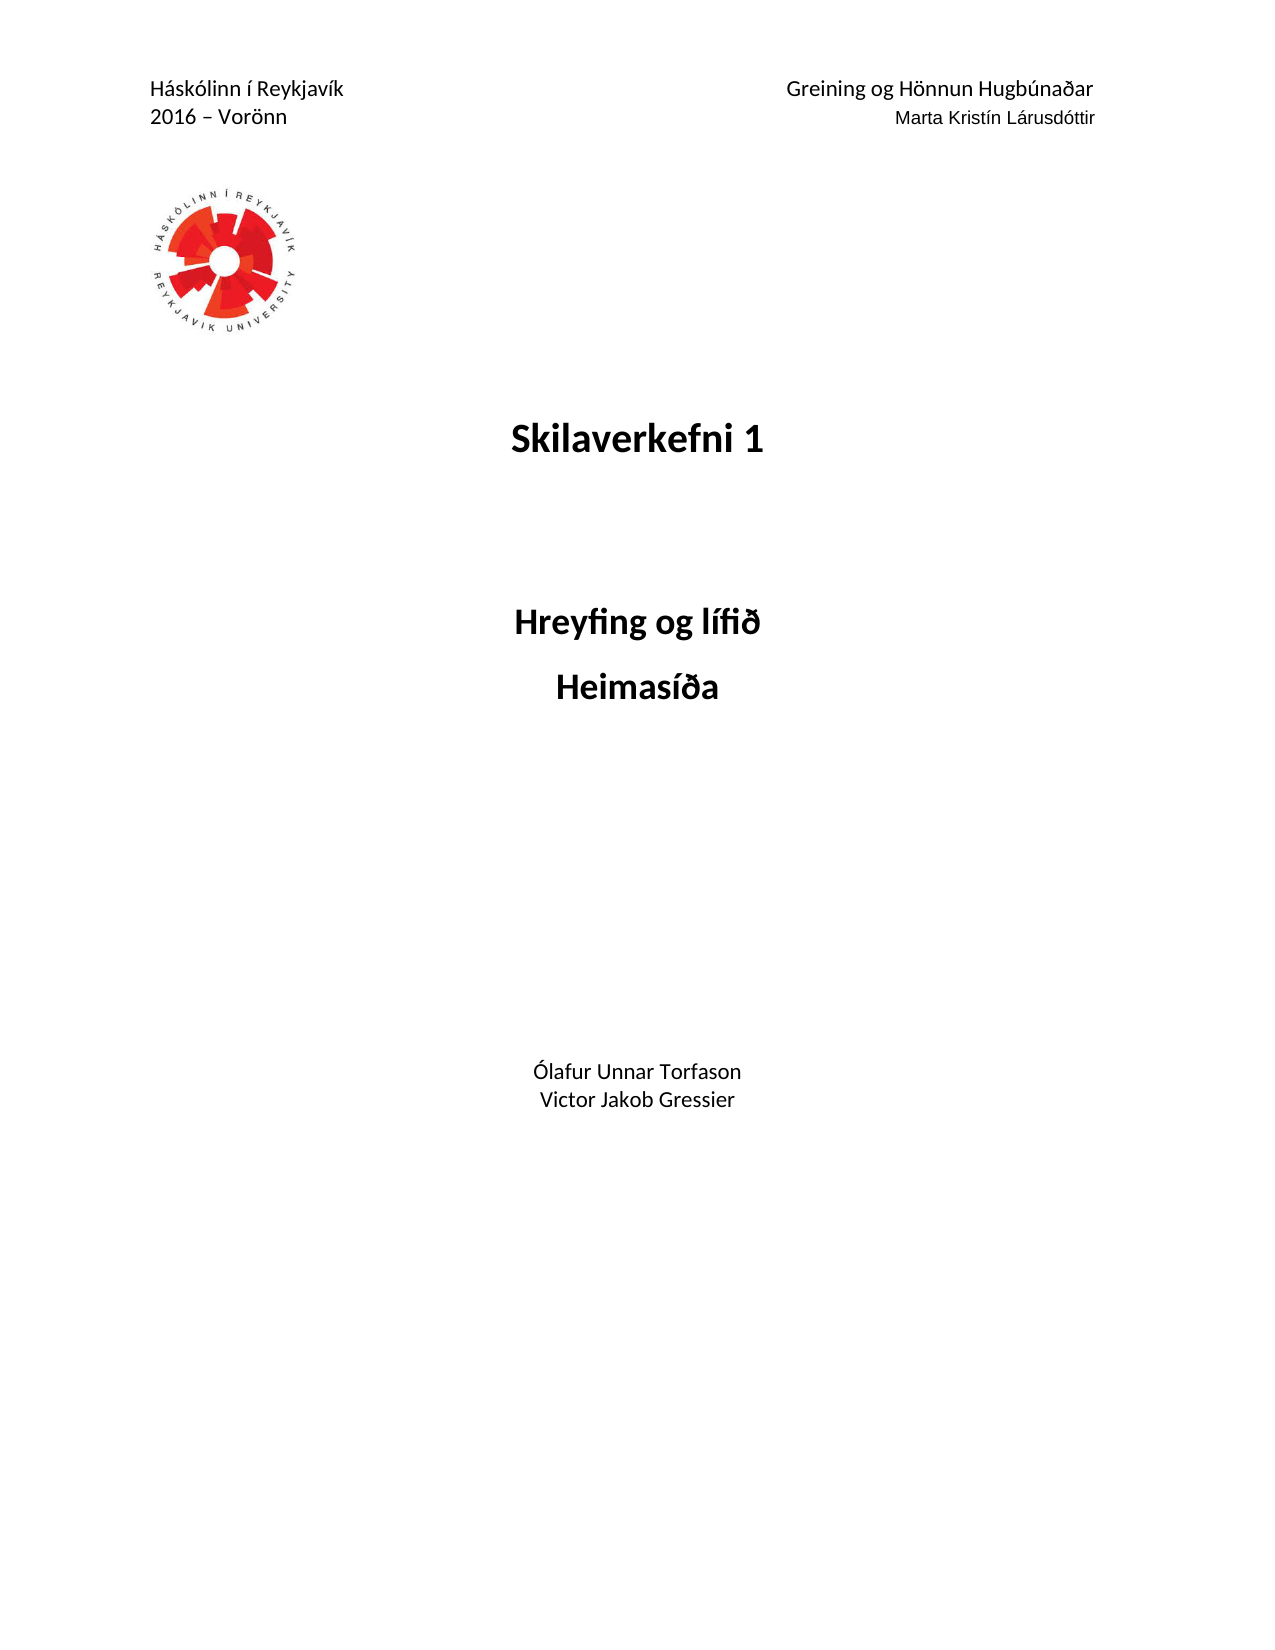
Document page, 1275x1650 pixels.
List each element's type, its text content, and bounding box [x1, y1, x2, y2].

text Victor Jakob Gressier [150, 1085, 1125, 1113]
text Ólafur Unnar Torfason [150, 1057, 1125, 1085]
text Skilaverkefni 1 [150, 412, 1125, 463]
text Heimasíða [150, 663, 1125, 709]
text Hreyfing og lífið [150, 598, 1125, 643]
